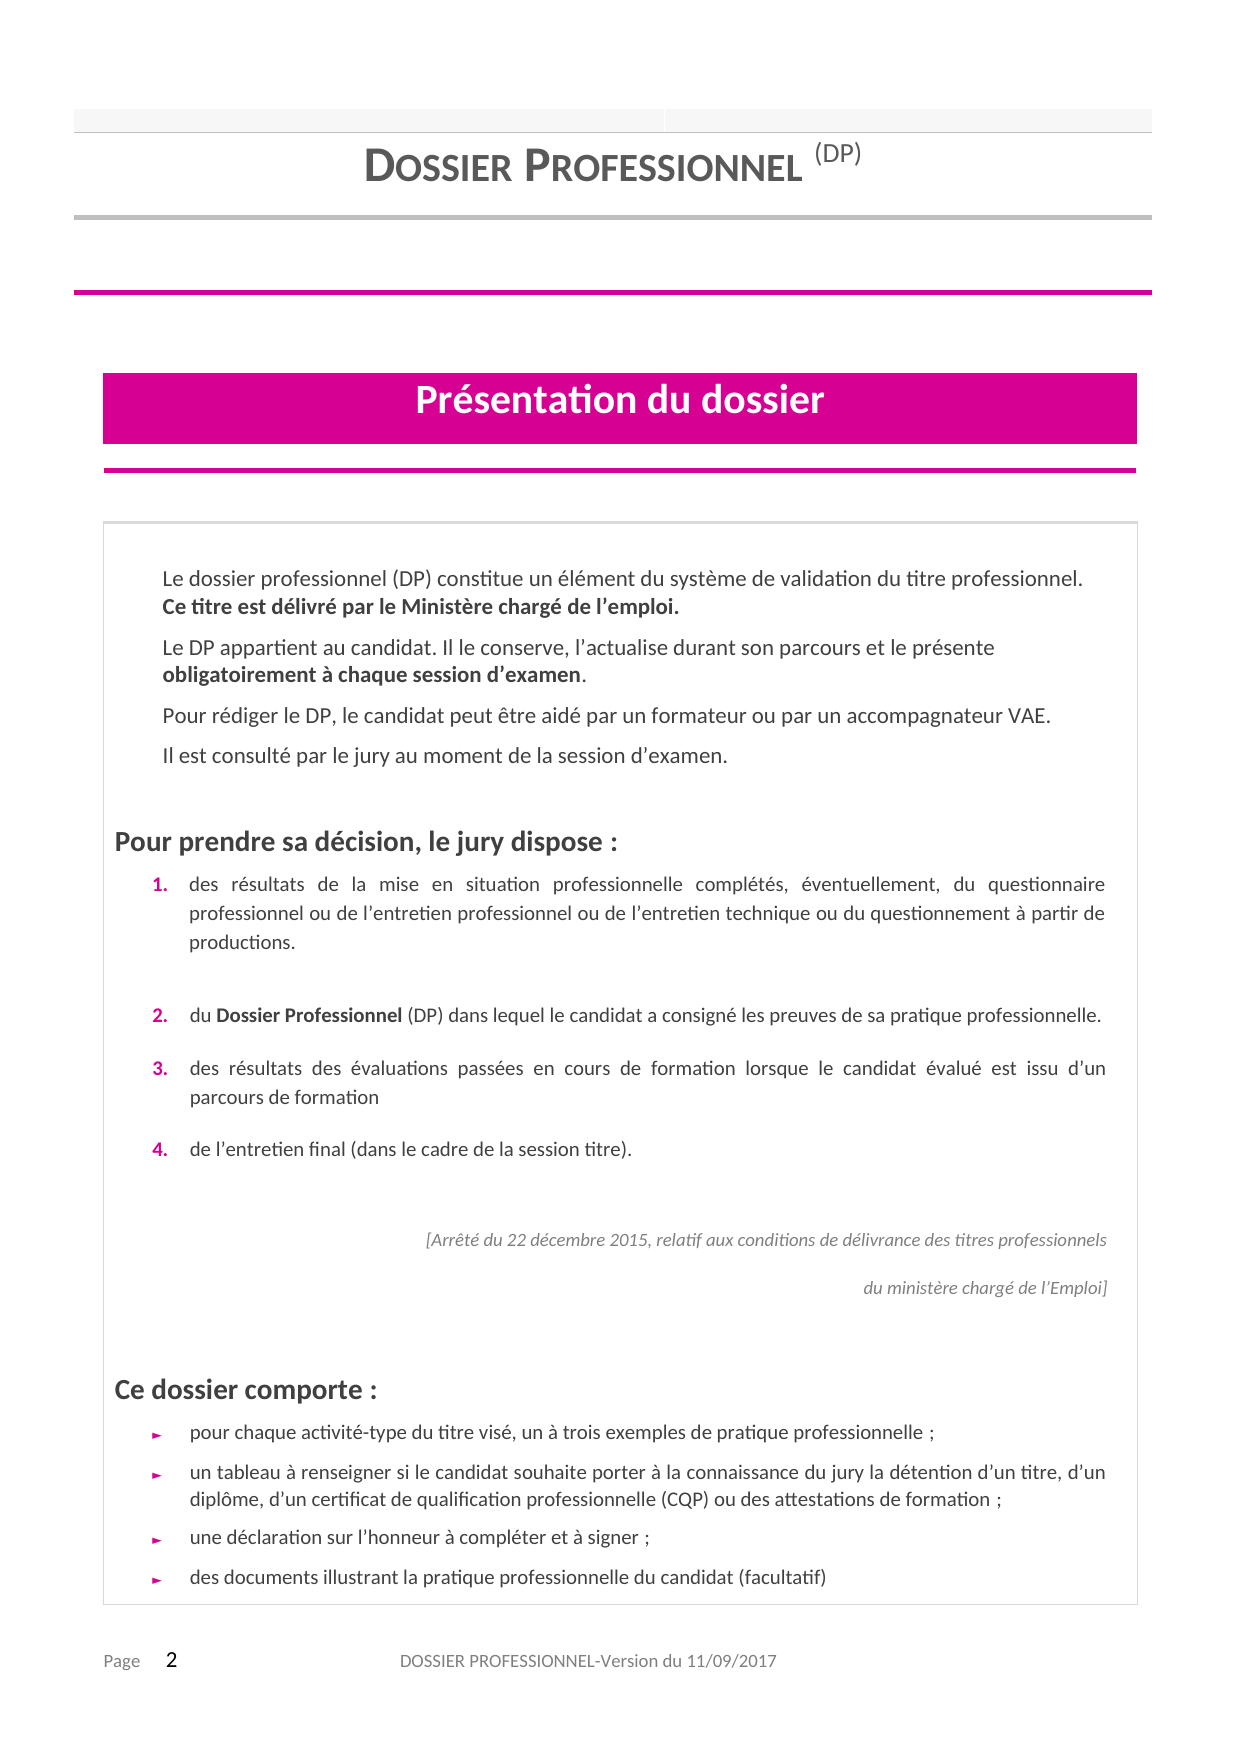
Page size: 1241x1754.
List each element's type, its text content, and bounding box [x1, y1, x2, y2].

table_cell Le dossier professionnel (DP) constitue un élément du système de validation du titre professionnel. Ce titre est délivré par le Ministère chargé de l’emploi. Le DP appartient au candidat. Il le conserve, l’actualise durant son parcours et le présente obligatoirement à chaque session d’examen. Pour rédiger le DP, le candidat peut être aidé par un formateur ou par un accompagnateur VAE. Il est consulté par le jury au moment de la session d’examen. Pour prendre sa décision, le jury dispose : des résultats de la mise en situation professionnelle complétés, éventuellement, du questionnaire professionnel ou de l’entretien professionnel ou de l’entretien technique ou du questionnement à partir de productions. du Dossier Professionnel (DP) dans lequel le candidat a consigné les preuves de sa pratique professionnelle. des résultats des évaluations passées en cours de formation lorsque le candidat évalué est issu d’un parcours de formation de l’entretien final (dans le cadre de la session titre). [Arrêté du 22 décembre 2015, relatif aux conditions de délivrance des titres professionnels du ministère chargé de l’Emploi] Ce dossier comporte : pour chaque activité-type du titre visé, un à trois exemples de pratique professionnelle ; un tableau à renseigner si le candidat souhaite porter à la connaissance du jury la détention d’un titre, d’un diplôme, d’un certificat de qualification professionnelle (CQP) ou des attestations de formation ; une déclaration sur l’honneur à compléter et à signer ; des documents illustrant la pratique professionnelle du candidat (facultatif) des annexes, si nécessaire. [104, 524, 1137, 1604]
table_cell [103, 445, 1137, 468]
table_cell [103, 468, 1137, 521]
table_header Présentation du dossier [103, 373, 1137, 444]
